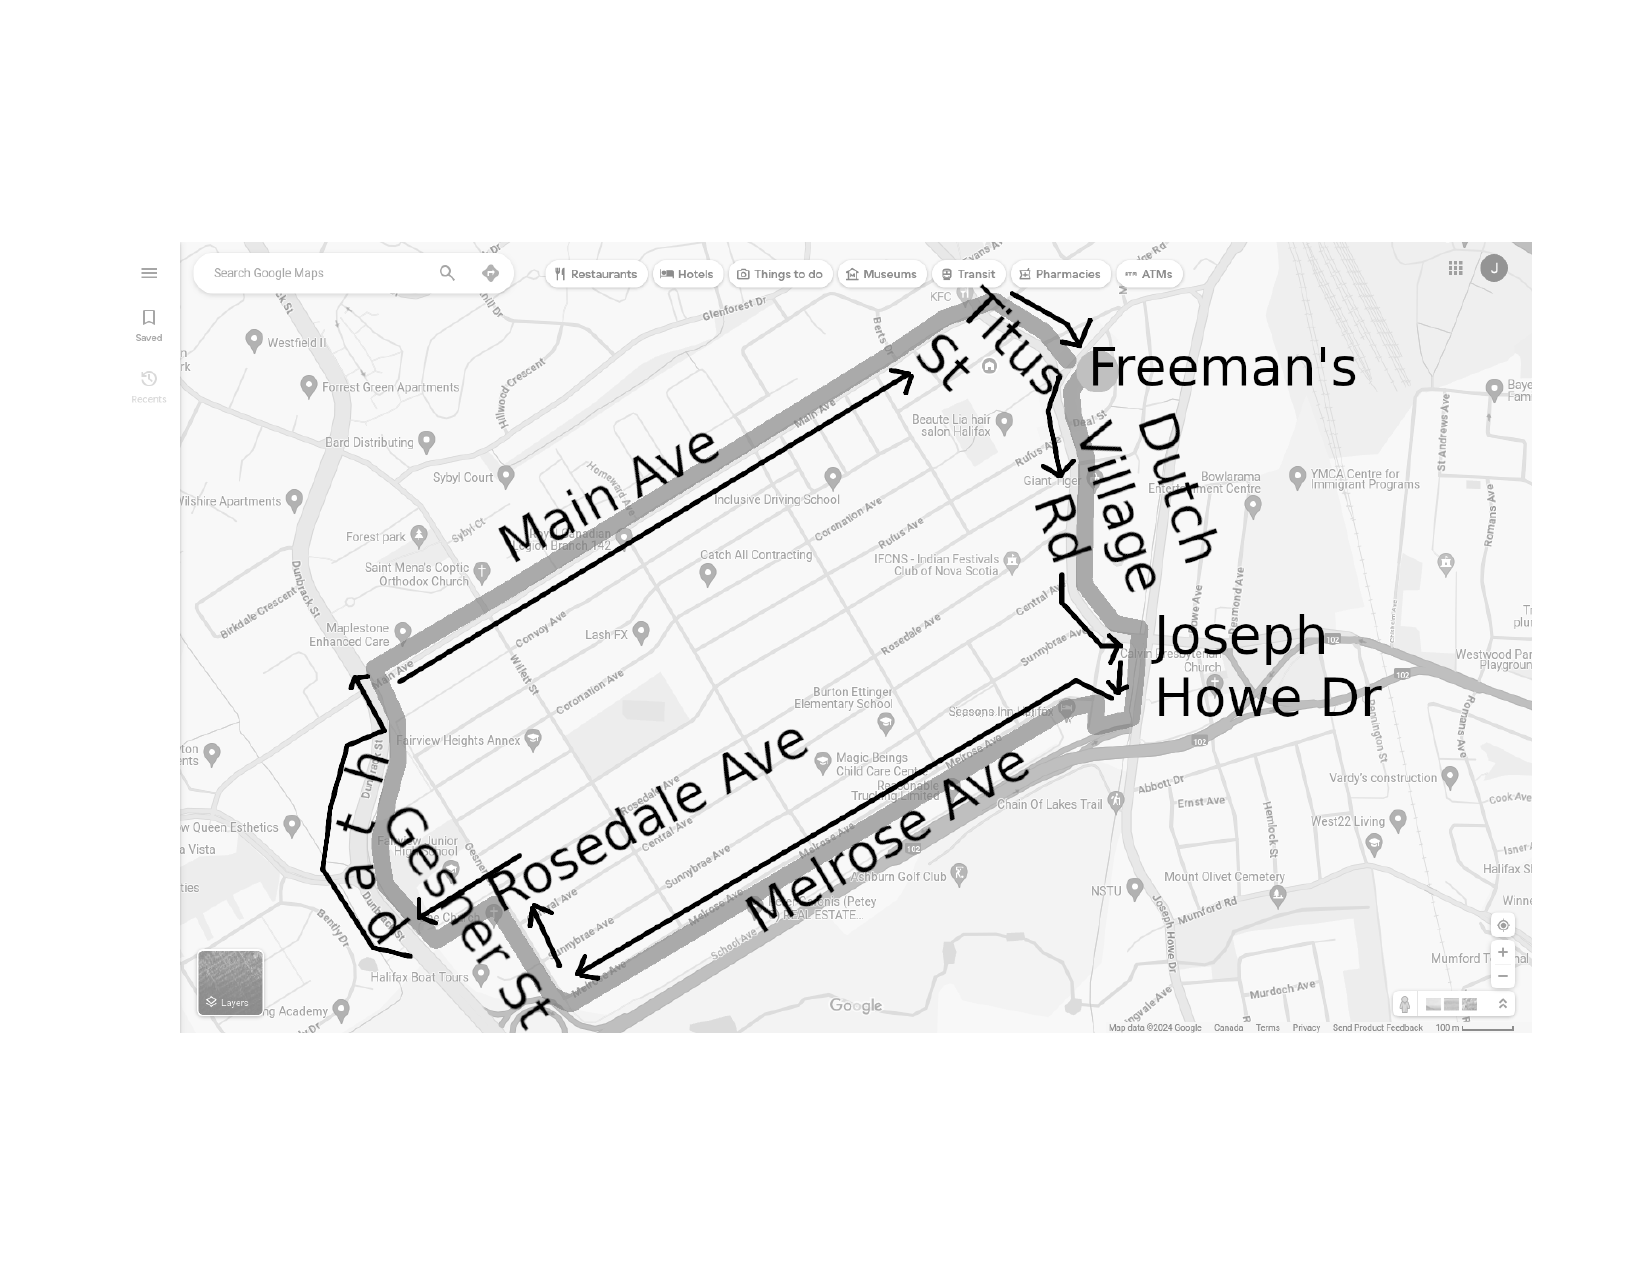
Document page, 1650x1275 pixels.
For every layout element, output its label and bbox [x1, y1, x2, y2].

picture [118, 242, 1532, 1033]
